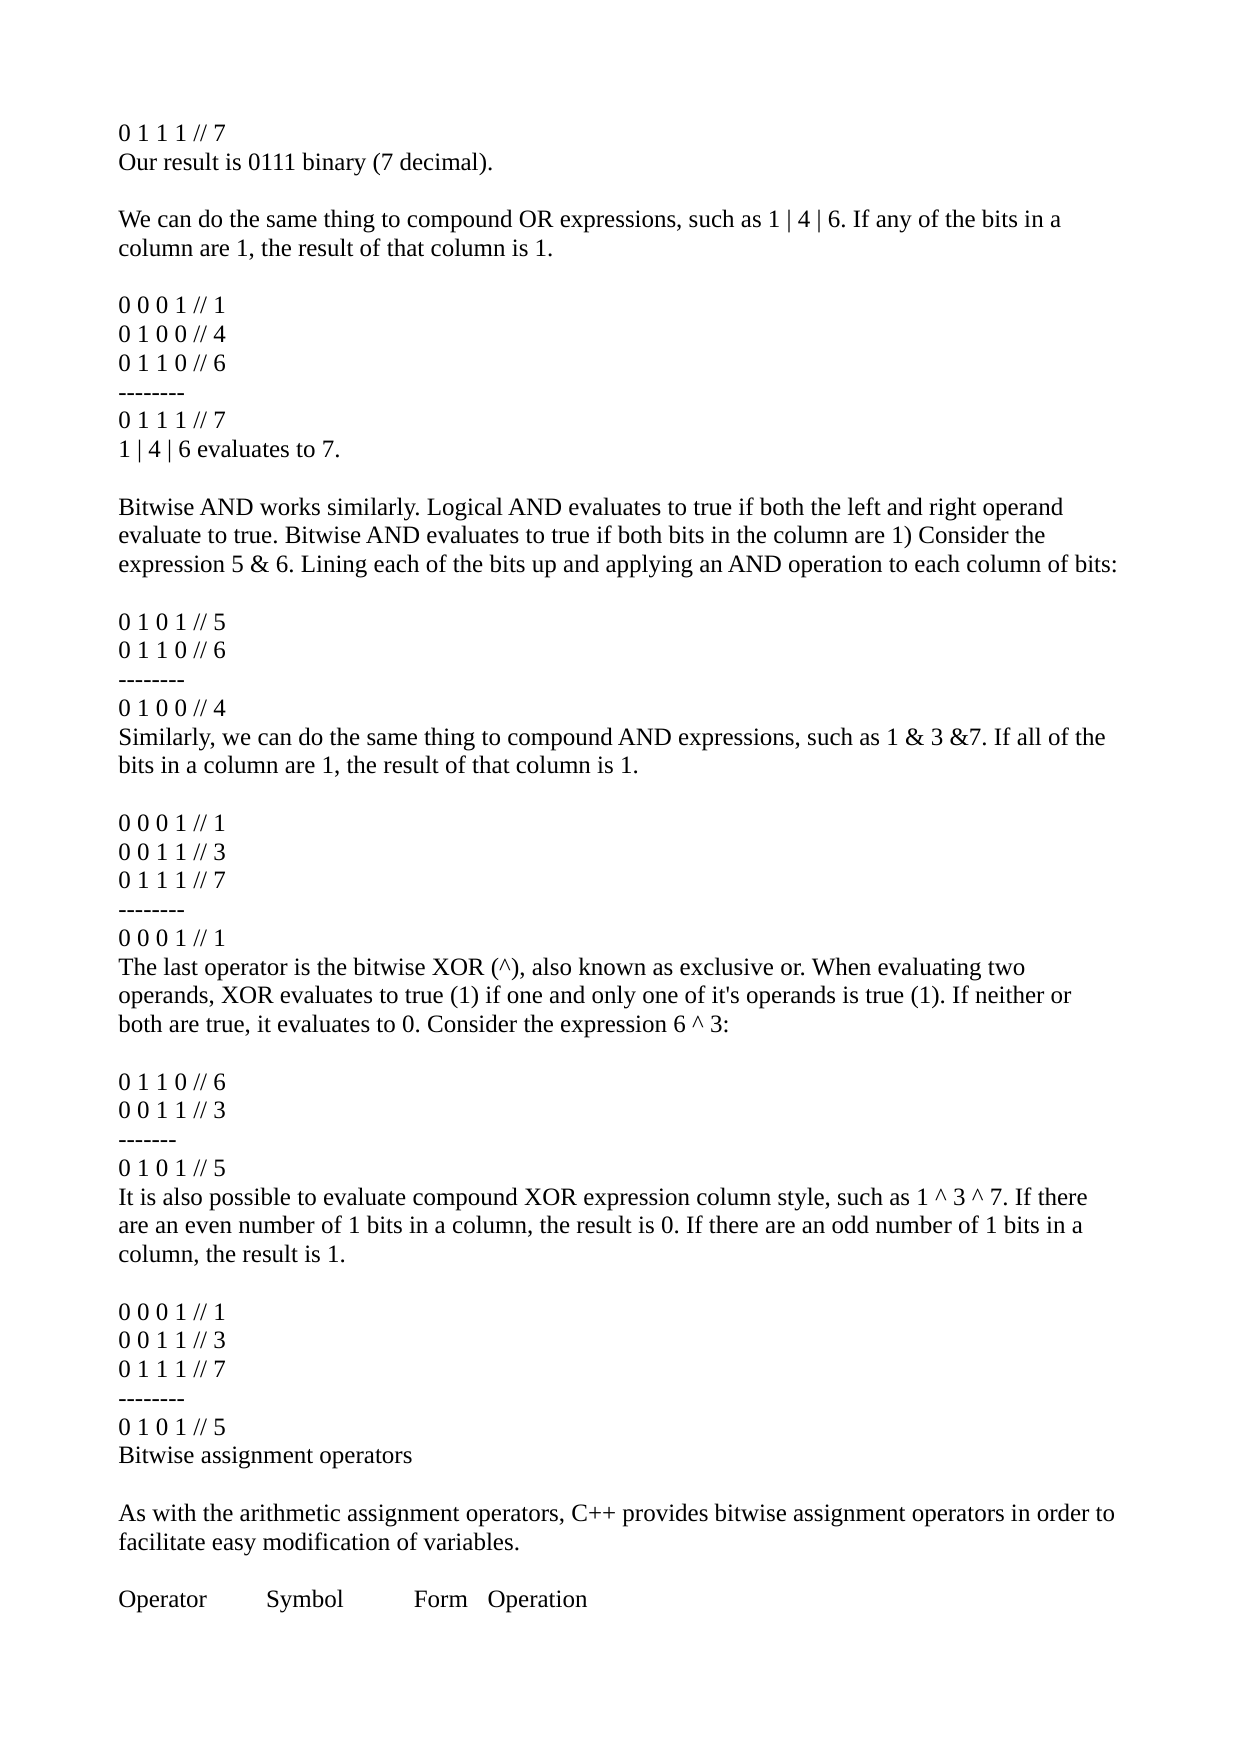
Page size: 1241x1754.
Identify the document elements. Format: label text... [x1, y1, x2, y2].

text -------- [118, 894, 1122, 923]
text 0 1 0 1 // 5 [118, 1153, 1122, 1182]
text 0 1 0 0 // 4 [118, 693, 1122, 722]
text 0 1 0 1 // 5 [118, 607, 1122, 636]
text 0 0 1 1 // 3 [118, 1326, 1122, 1354]
text 0 1 1 0 // 6 [118, 636, 1122, 664]
text Operator Symbol Form Operation [118, 1584, 1122, 1613]
text -------- [118, 377, 1122, 406]
text As with the arithmetic assignment operators, C++ provides bitwise assignment operators in order to facilitate easy modification of variables. [118, 1498, 1122, 1556]
text Bitwise AND works similarly. Logical AND evaluates to true if both the left and right operand evaluate to true. Bitwise AND evaluates to true if both bits in the column are 1) Consider the expression 5 & 6. Lining each of the bits up and applying an AND operation to each column of bits: [118, 492, 1122, 578]
text 0 0 1 1 // 3 [118, 837, 1122, 866]
text 0 0 0 1 // 1 [118, 808, 1122, 837]
text Bitwise assignment operators [118, 1441, 1122, 1469]
text 0 0 0 1 // 1 [118, 1297, 1122, 1326]
text It is also possible to evaluate compound XOR expression column style, such as 1 ^ 3 ^ 7. If there are an even number of 1 bits in a column, the result is 0. If there are an odd number of 1 bits in a column, the result is 1. [118, 1182, 1122, 1268]
text The last operator is the bitwise XOR (^), also known as exclusive or. When evaluating two operands, XOR evaluates to true (1) if one and only one of it's operands is true (1). If neither or both are true, it evaluates to 0. Consider the expression 6 ^ 3: [118, 952, 1122, 1038]
text 0 0 0 1 // 1 [118, 291, 1122, 319]
text 0 1 0 0 // 4 [118, 319, 1122, 348]
text 0 1 1 1 // 7 [118, 118, 1122, 147]
text 0 1 1 1 // 7 [118, 406, 1122, 434]
text 1 | 4 | 6 evaluates to 7. [118, 434, 1122, 463]
text 0 0 0 1 // 1 [118, 923, 1122, 952]
text We can do the same thing to compound OR expressions, such as 1 | 4 | 6. If any of the bits in a column are 1, the result of that column is 1. [118, 204, 1122, 262]
text 0 1 0 1 // 5 [118, 1412, 1122, 1441]
text -------- [118, 1383, 1122, 1412]
text 0 1 1 1 // 7 [118, 866, 1122, 894]
text -------- [118, 664, 1122, 693]
text 0 1 1 0 // 6 [118, 348, 1122, 377]
text 0 0 1 1 // 3 [118, 1096, 1122, 1124]
text Similarly, we can do the same thing to compound AND expressions, such as 1 & 3 &7. If all of the bits in a column are 1, the result of that column is 1. [118, 722, 1122, 779]
text ------- [118, 1124, 1122, 1153]
text 0 1 1 1 // 7 [118, 1354, 1122, 1383]
text Our result is 0111 binary (7 decimal). [118, 147, 1122, 176]
text 0 1 1 0 // 6 [118, 1067, 1122, 1096]
